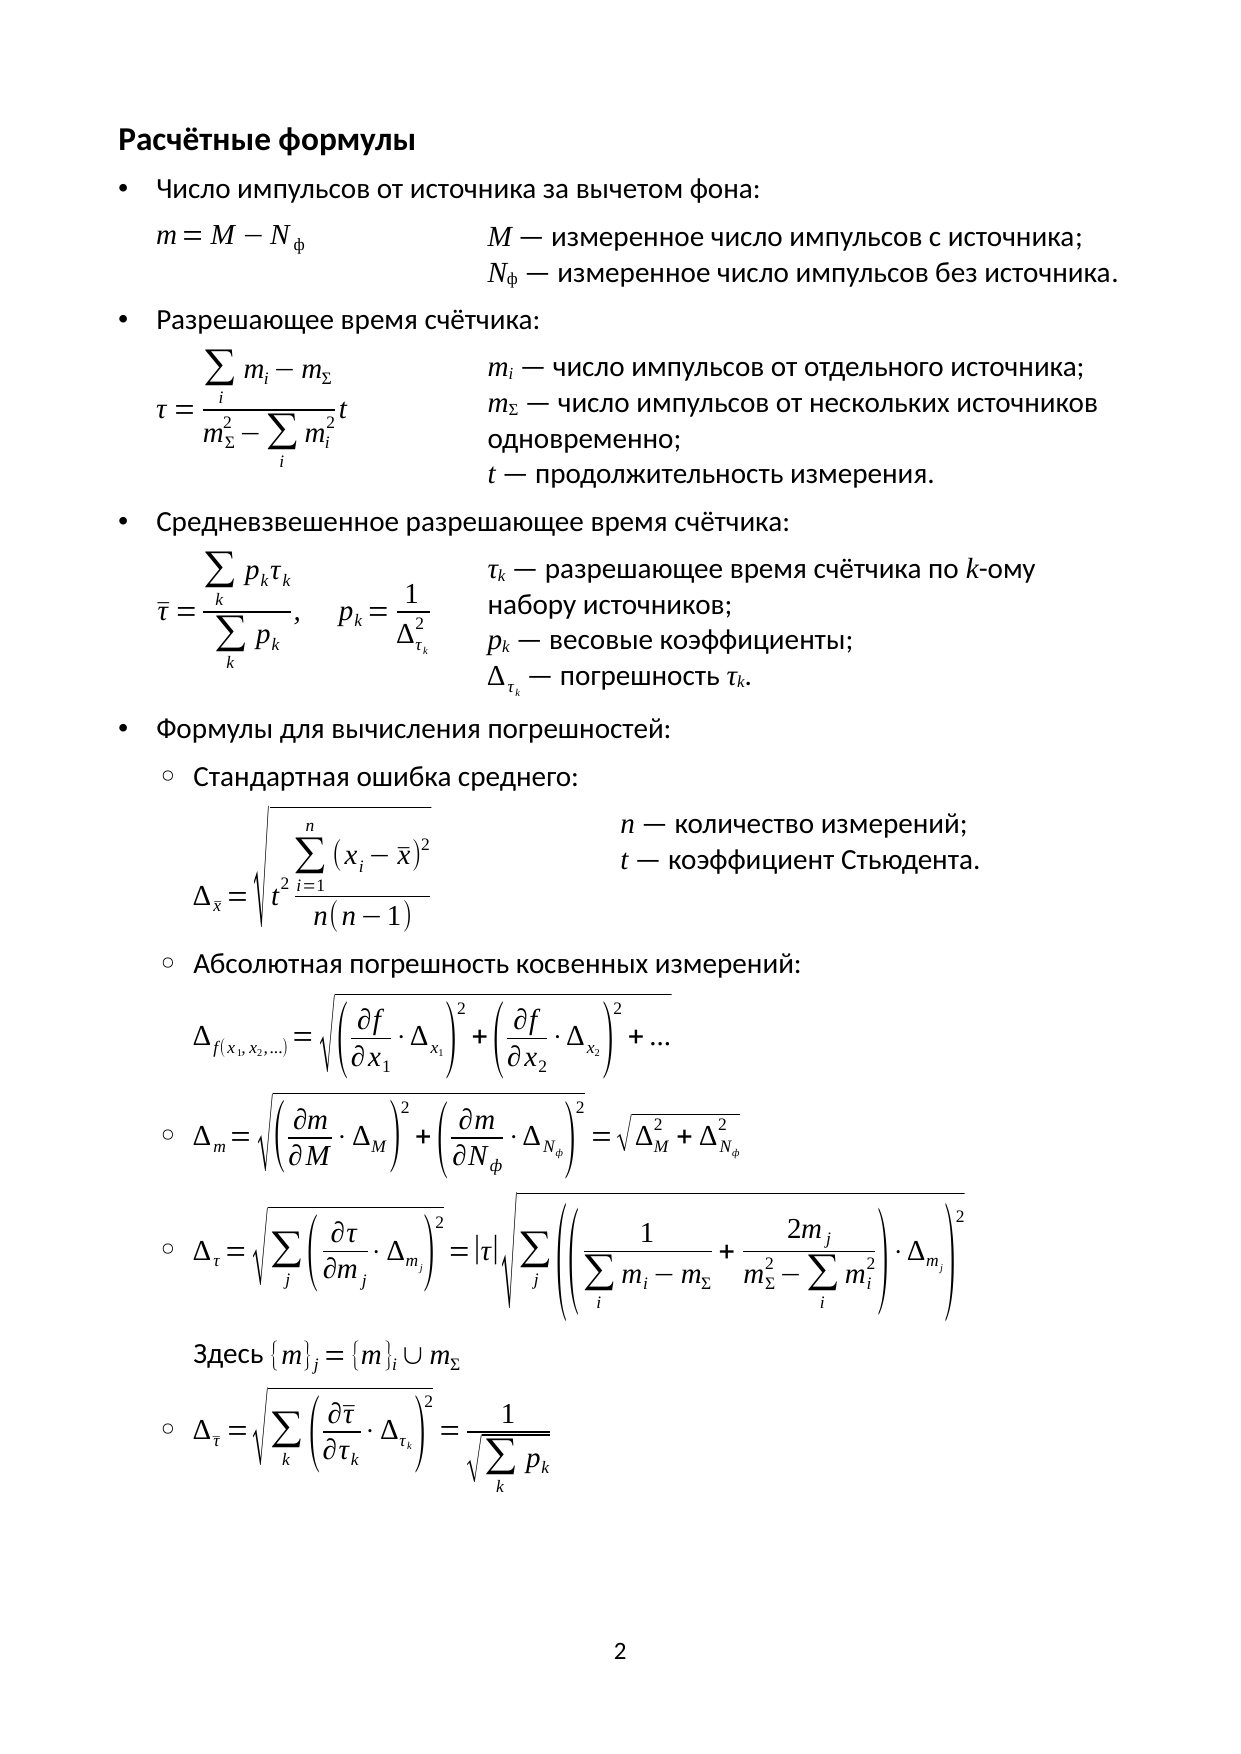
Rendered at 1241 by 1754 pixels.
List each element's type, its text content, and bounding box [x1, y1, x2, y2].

table_header [156, 218, 487, 301]
table_header M — измеренное число импульсов с источника; Nф — измеренное число импульсов без источника. [487, 218, 1122, 301]
subtitle Расчётные формулы [118, 118, 1122, 159]
list Формулы для вычисления погрешностей: [118, 710, 1122, 746]
list Разрешающее время счётчика: [118, 301, 1122, 337]
table_header τk — разрешающее время счётчика по k-ому набору источников; pk — весовые коэффициенты; — погрешность τk. [487, 550, 1122, 710]
list Стандартная ошибка среднего: [156, 758, 1122, 793]
list Абсолютная погрешность косвенных измерений: [156, 945, 1122, 981]
list Здесь [156, 1335, 1122, 1374]
table_header [156, 550, 487, 710]
table_header mi — число импульсов от отдельного источника; mΣ — число импульсов от нескольких источников одновременно; t — продолжительность измерения. [487, 349, 1122, 503]
list Средневзвешенное разрешающее время счётчика: [118, 503, 1122, 538]
table_header [156, 349, 487, 503]
list Число импульсов от источника за вычетом фона: [118, 171, 1122, 206]
table_header [193, 805, 620, 945]
table_header n — количество измерений; t — коэффициент Стьюдента. [620, 805, 1122, 945]
